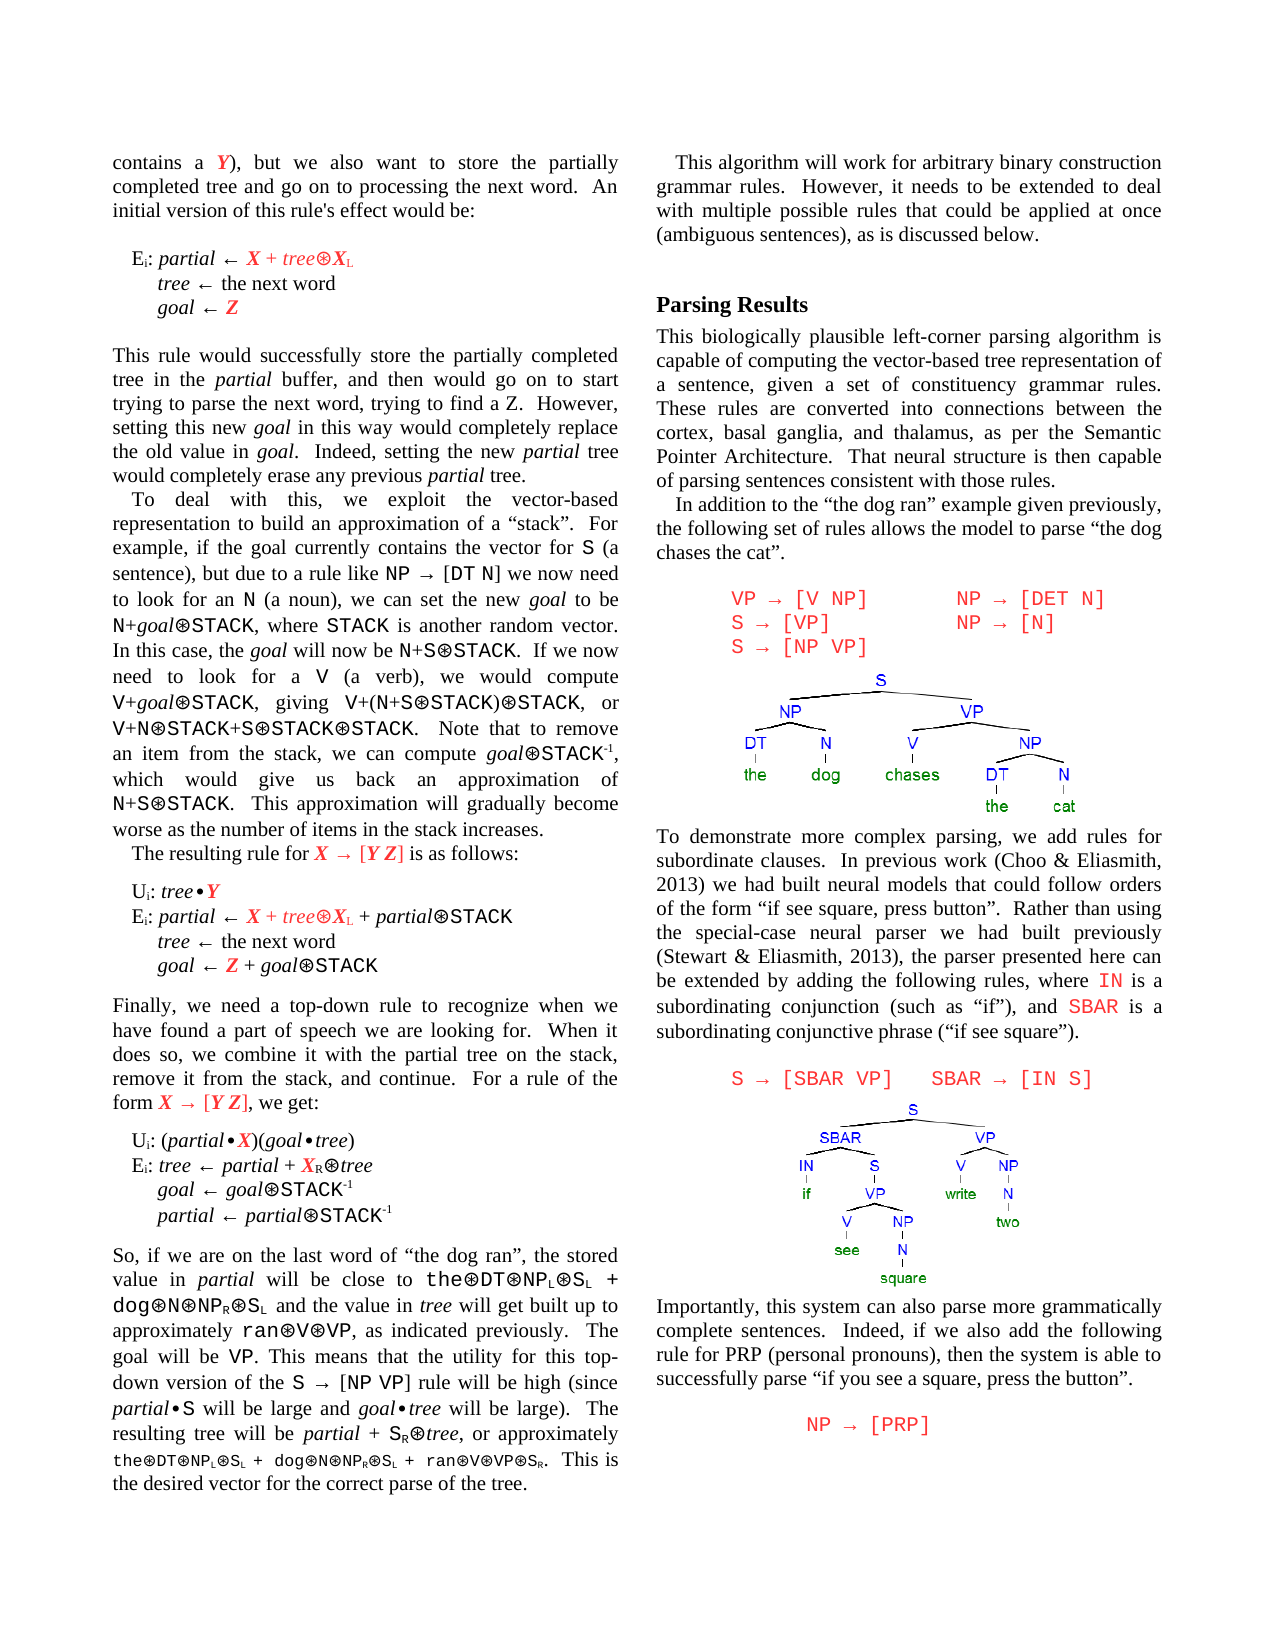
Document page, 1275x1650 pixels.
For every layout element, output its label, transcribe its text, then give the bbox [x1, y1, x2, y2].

text Finally, we need a top-down rule to recognize when we have found a part of speech we are looking for. When it does so, we combine it with the partial tree on the stack, remove it from the stack, and continue. For a rule of the form X → [Y Z], we get: [112, 993, 619, 1114]
text To demonstrate more complex parsing, we add rules for subordinate clauses. In previous work (Choo & Eliasmith, 2013) we had built neural models that could follow orders of the form “if see square, press button”. Rather than using the special-case neural parser we had built previously (Stewart & Eliasmith, 2013), the parser presented here can be extended by adding the following rules, where IN is a subordinating conjunction (such as “if”), and SBAR is a subordinating conjunctive phrase (“if see square”). [656, 824, 1162, 1043]
text tree ← the next word [112, 929, 619, 953]
text Importantly, this system can also parse more grammatically complete sentences. Indeed, if we also add the following rule for PRP (personal pronouns), then the system is able to successfully parse “if you see a square, press the button”. [656, 1294, 1162, 1390]
text tree ← the next word [112, 271, 619, 295]
picture [787, 1091, 1032, 1294]
text This rule would successfully store the partially completed tree in the partial buffer, and then would go on to start trying to parse the next word, trying to find a Z. However, setting this new goal in this way would completely replace the old value in goal. Indeed, setting the new partial tree would completely erase any previous partial tree. [112, 343, 619, 487]
text VP → [V NP] NP → [DET N] [656, 588, 1162, 612]
text Ei: tree ← partial + XR⊛tree [112, 1152, 619, 1177]
text goal ← Z [112, 295, 619, 319]
text NP → [PRP] [656, 1414, 1162, 1438]
text So, if we are on the last word of “the dog ran”, the stored value in partial will be close to the⊛DT⊛NPL⊛SL + dog⊛N⊛NPR⊛SL and the value in tree will get built up to approximately ran⊛V⊛VP, as indicated previously. The goal will be VP. This means that the utility for this top-down version of the S → [NP VP] rule will be high (since partial∙S will be large and goal∙tree will be large). The resulting tree will be partial + SR⊛tree, or approximately the⊛DT⊛NPL⊛SL + dog⊛N⊛NPR⊛SL + ran⊛V⊛VP⊛SR. This is the desired vector for the correct parse of the tree. [112, 1243, 619, 1495]
text goal ← goal⊛STACK-1 [112, 1177, 619, 1203]
text Ui: (partial∙X)(goal∙tree) [112, 1128, 619, 1152]
text Ui: tree∙Y [112, 879, 619, 903]
text S → [SBAR VP] SBAR → [IN S] [656, 1068, 1162, 1091]
text In addition to the “the dog ran” example given previously, the following set of rules allows the model to parse “the dog chases the cat”. [656, 492, 1162, 564]
text contains a Y), but we also want to store the partially completed tree and go on to processing the next word. An initial version of this rule's effect would be: [112, 150, 619, 222]
picture [730, 659, 1089, 824]
text S → [VP] NP → [N] [656, 612, 1162, 636]
text goal ← Z + goal⊛STACK [112, 953, 619, 979]
text S → [NP VP] [656, 636, 1162, 659]
text Ei: partial ← X + tree⊛XL [112, 246, 619, 271]
text The resulting rule for X → [Y Z] is as follows: [112, 841, 619, 865]
text To deal with this, we exploit the vector-based representation to build an approximation of a “stack”. For example, if the goal currently contains the vector for S (a sentence), but due to a rule like NP → [DT N] we now need to look for an N (a noun), we can set the new goal to be N+goal⊛STACK, where STACK is another random vector. In this case, the goal will now be N+S⊛STACK. If we now need to look for a V (a verb), we would compute V+goal⊛STACK, giving V+(N+S⊛STACK)⊛STACK, or V+N⊛STACK+S⊛STACK⊛STACK. Note that to remove an item from the stack, we can compute goal⊛STACK-1, which would give us back an approximation of N+S⊛STACK. This approximation will gradually become worse as the number of items in the stack increases. [112, 487, 619, 841]
subtitle Parsing Results [656, 291, 1162, 317]
text This biologically plausible left-corner parsing algorithm is capable of computing the vector-based tree representation of a sentence, given a set of constituency grammar rules. These rules are converted into connections between the cortex, basal ganglia, and thalamus, as per the Semantic Pointer Architecture. That neural structure is then capable of parsing sentences consistent with those rules. [656, 324, 1162, 492]
text This algorithm will work for arbitrary binary construction grammar rules. However, it needs to be extended to deal with multiple possible rules that could be applied at once (ambiguous sentences), as is discussed below. [656, 150, 1162, 246]
text Ei: partial ← X + tree⊛XL + partial⊛STACK [112, 903, 619, 929]
text partial ← partial⊛STACK-1 [112, 1203, 619, 1228]
